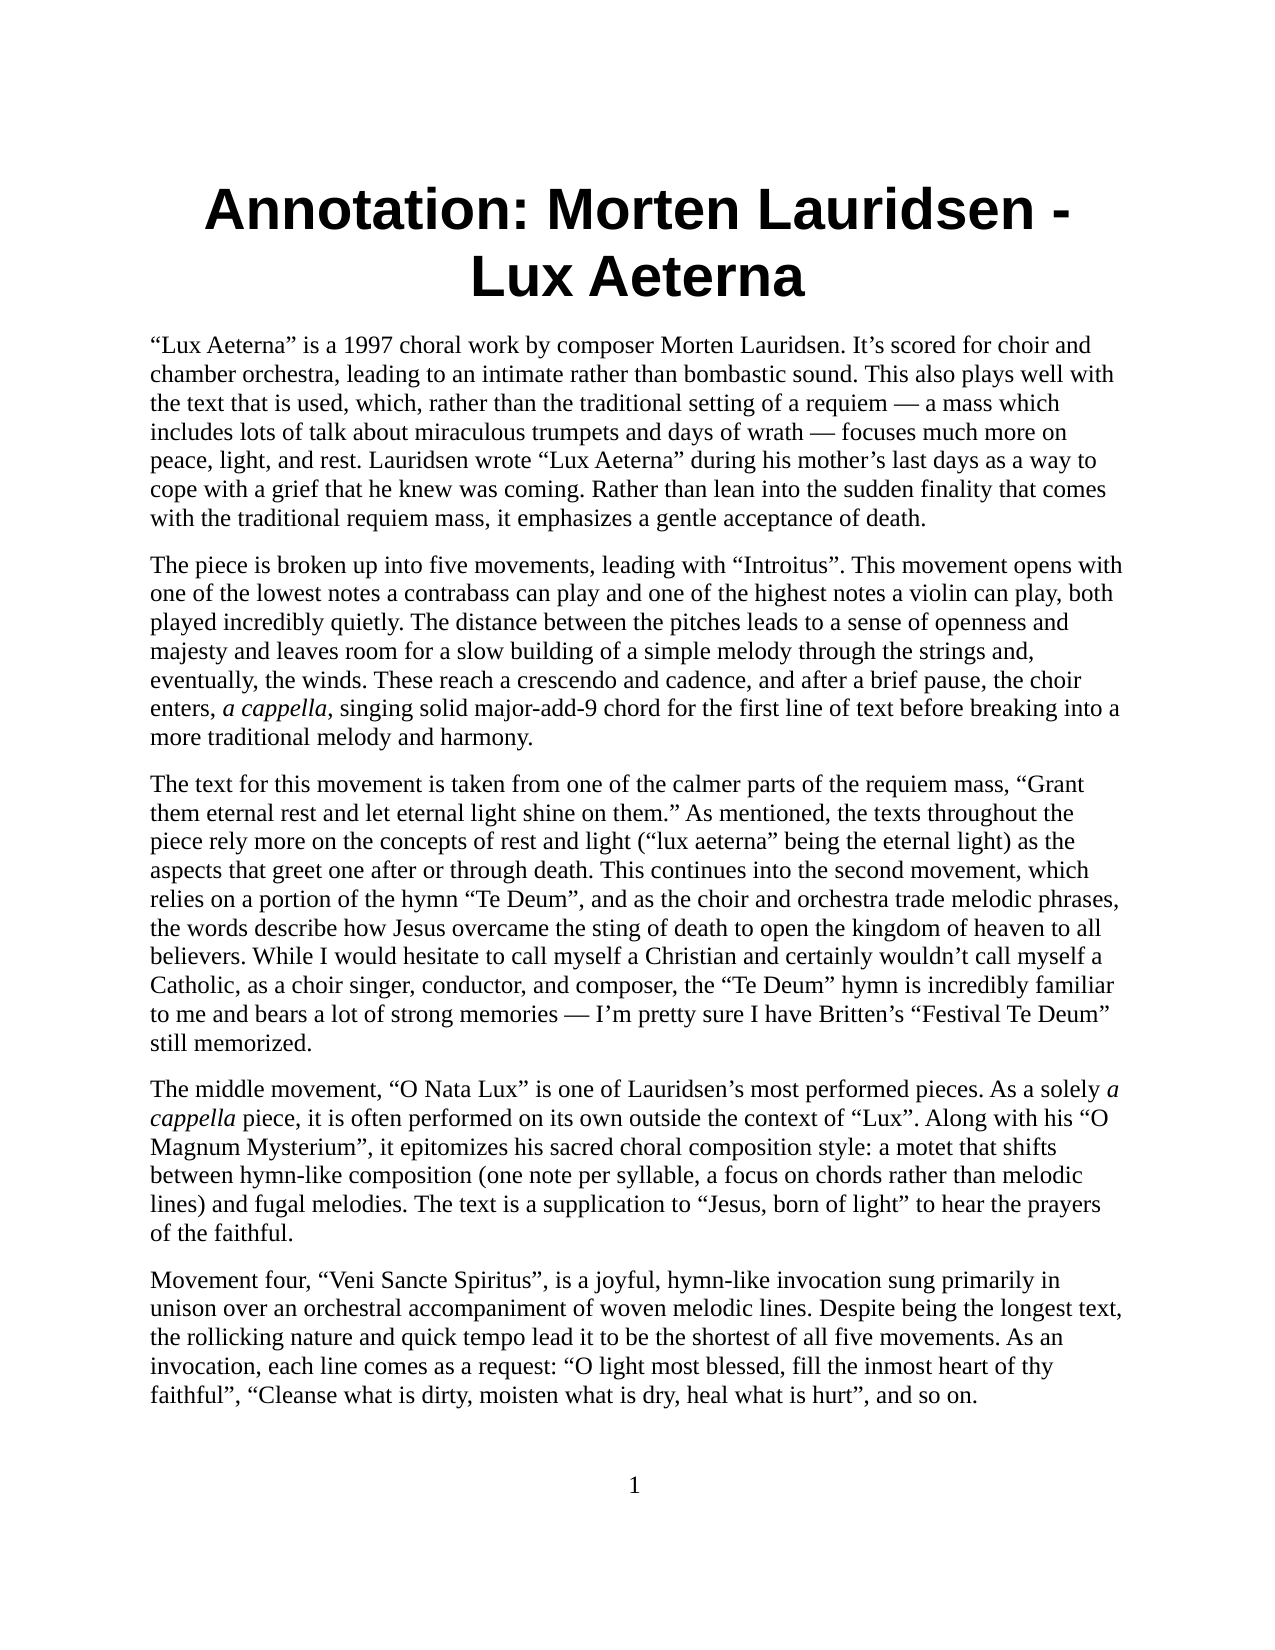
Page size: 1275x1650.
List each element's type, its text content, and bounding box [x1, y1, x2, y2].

text The middle movement, “O Nata Lux” is one of Lauridsen’s most performed pieces. As a solely a cappella piece, it is often performed on its own outside the context of “Lux”. Along with his “O Magnum Mysterium”, it epitomizes his sacred choral composition style: a motet that shifts between hymn-like composition (one note per syllable, a focus on chords rather than melodic lines) and fugal melodies. The text is a supplication to “Jesus, born of light” to hear the prayers of the faithful. [150, 1074, 1125, 1247]
text Movement four, “Veni Sancte Spiritus”, is a joyful, hymn-like invocation sung primarily in unison over an orchestral accompaniment of woven melodic lines. Despite being the longest text, the rollicking nature and quick tempo lead it to be the shortest of all five movements. As an invocation, each line comes as a request: “O light most blessed, fill the inmost heart of thy faithful”, “Cleanse what is dirty, moisten what is dry, heal what is hurt”, and so on. [150, 1265, 1125, 1408]
text The text for this movement is taken from one of the calmer parts of the requiem mass, “Grant them eternal rest and let eternal light shine on them.” As mentioned, the texts throughout the piece rely more on the concepts of rest and light (“lux aeterna” being the eternal light) as the aspects that greet one after or through death. This continues into the second movement, which relies on a portion of the hymn “Te Deum”, and as the choir and orchestra trade melodic phrases, the words describe how Jesus overcame the sting of death to open the kingdom of heaven to all believers. While I would hesitate to call myself a Christian and certainly wouldn’t call myself a Catholic, as a choir singer, conductor, and composer, the “Te Deum” hymn is incredibly familiar to me and bears a lot of strong memories — I’m pretty sure I have Britten’s “Festival Te Deum” still memorized. [150, 769, 1125, 1056]
title Annotation: Morten Lauridsen - Lux Aeterna [150, 175, 1125, 309]
text “Lux Aeterna” is a 1997 choral work by composer Morten Lauridsen. It’s scored for choir and chamber orchestra, leading to an intimate rather than bombastic sound. This also plays well with the text that is used, which, rather than the traditional setting of a requiem — a mass which includes lots of talk about miraculous trumpets and days of wrath — focuses much more on peace, light, and rest. Lauridsen wrote “Lux Aeterna” during his mother’s last days as a way to cope with a grief that he knew was coming. Rather than lean into the sudden finality that comes with the traditional requiem mass, it emphasizes a gentle acceptance of death. [150, 331, 1125, 532]
text The piece is broken up into five movements, leading with “Introitus”. This movement opens with one of the lowest notes a contrabass can play and one of the highest notes a violin can play, both played incredibly quietly. The distance between the pitches leads to a sense of openness and majesty and leaves room for a slow building of a simple melody through the strings and, eventually, the winds. These reach a crescendo and cadence, and after a brief pause, the choir enters, a cappella, singing solid major-add-9 chord for the first line of text before breaking into a more traditional melody and harmony. [150, 550, 1125, 751]
